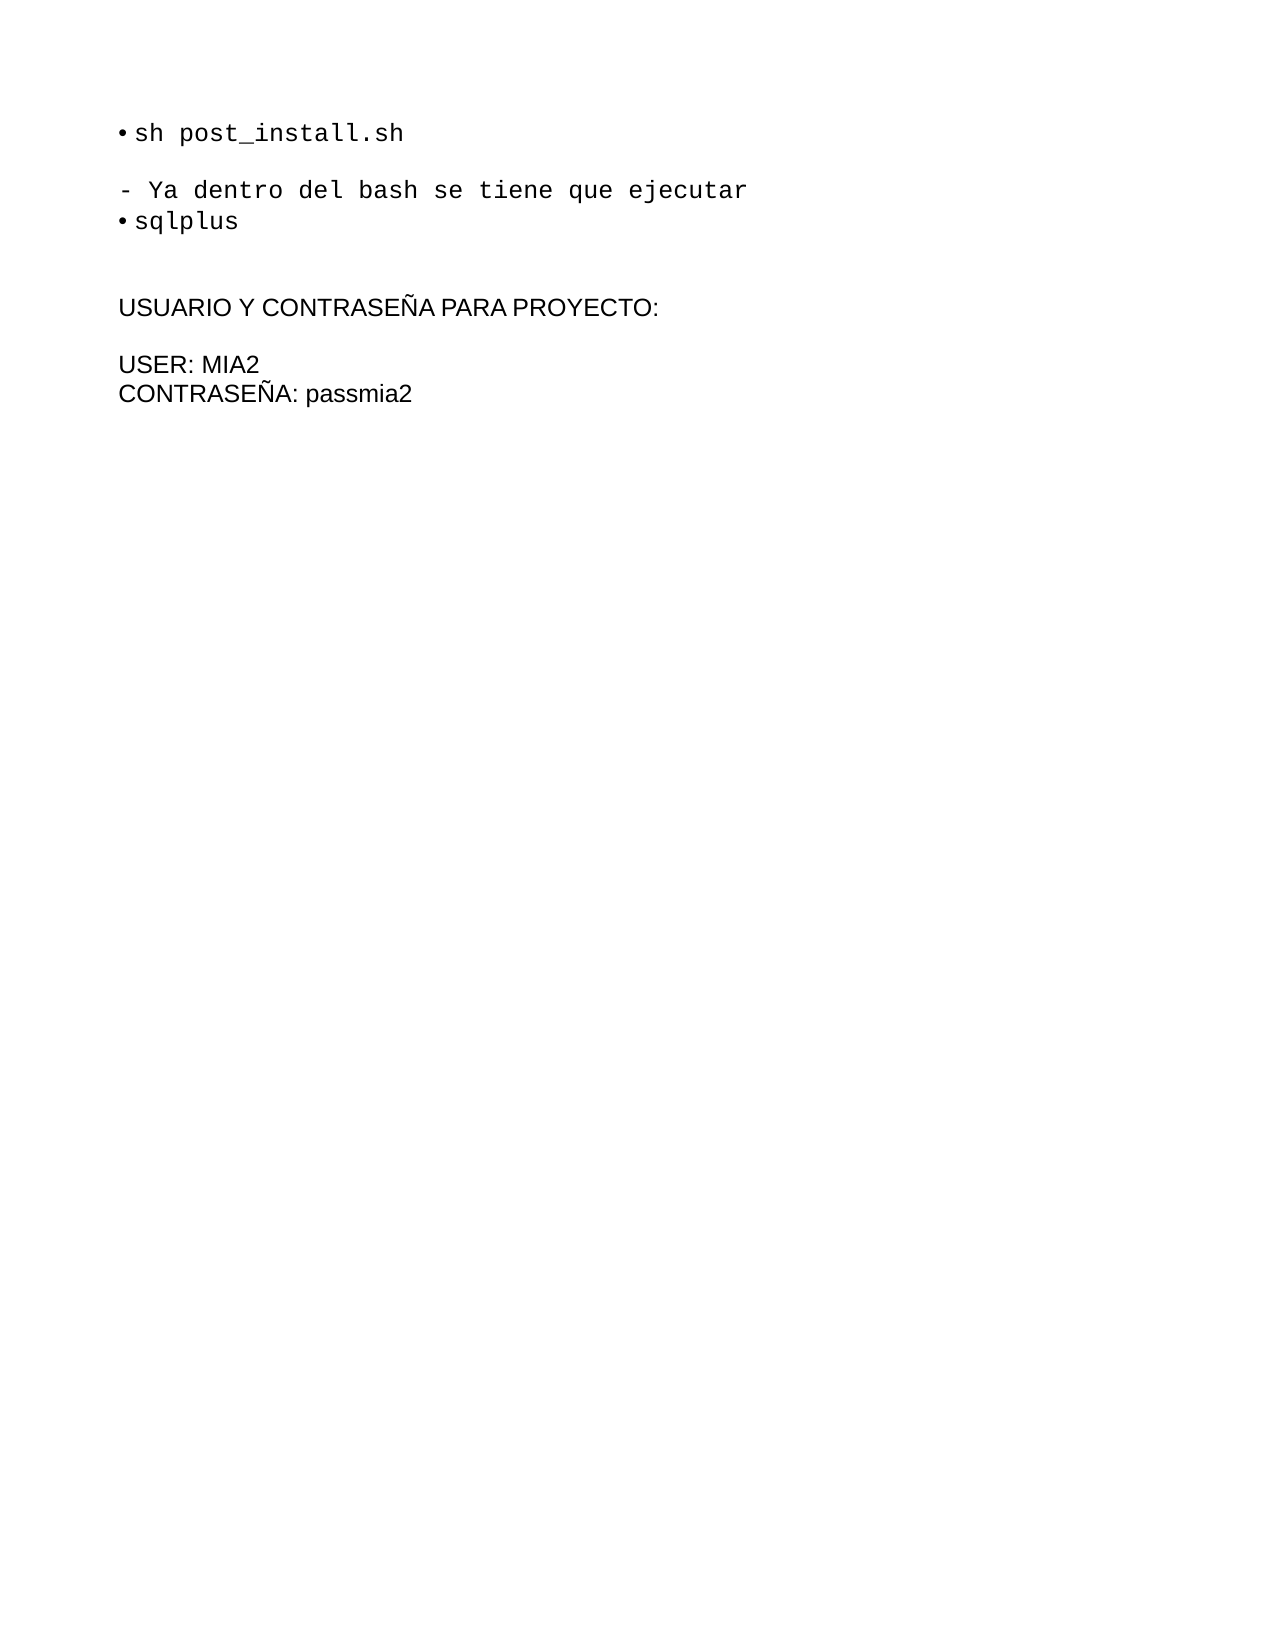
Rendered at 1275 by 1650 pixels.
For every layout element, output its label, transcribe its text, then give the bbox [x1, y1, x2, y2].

text • sqlplus [118, 206, 1157, 237]
text USER: MIA2 [118, 350, 1157, 379]
text - Ya dentro del bash se tiene que ejecutar [118, 177, 1157, 206]
text CONTRASEÑA: passmia2 [118, 379, 1157, 408]
text • sh post_install.sh [118, 118, 1157, 149]
text USUARIO Y CONTRASEÑA PARA PROYECTO: [118, 293, 1157, 322]
